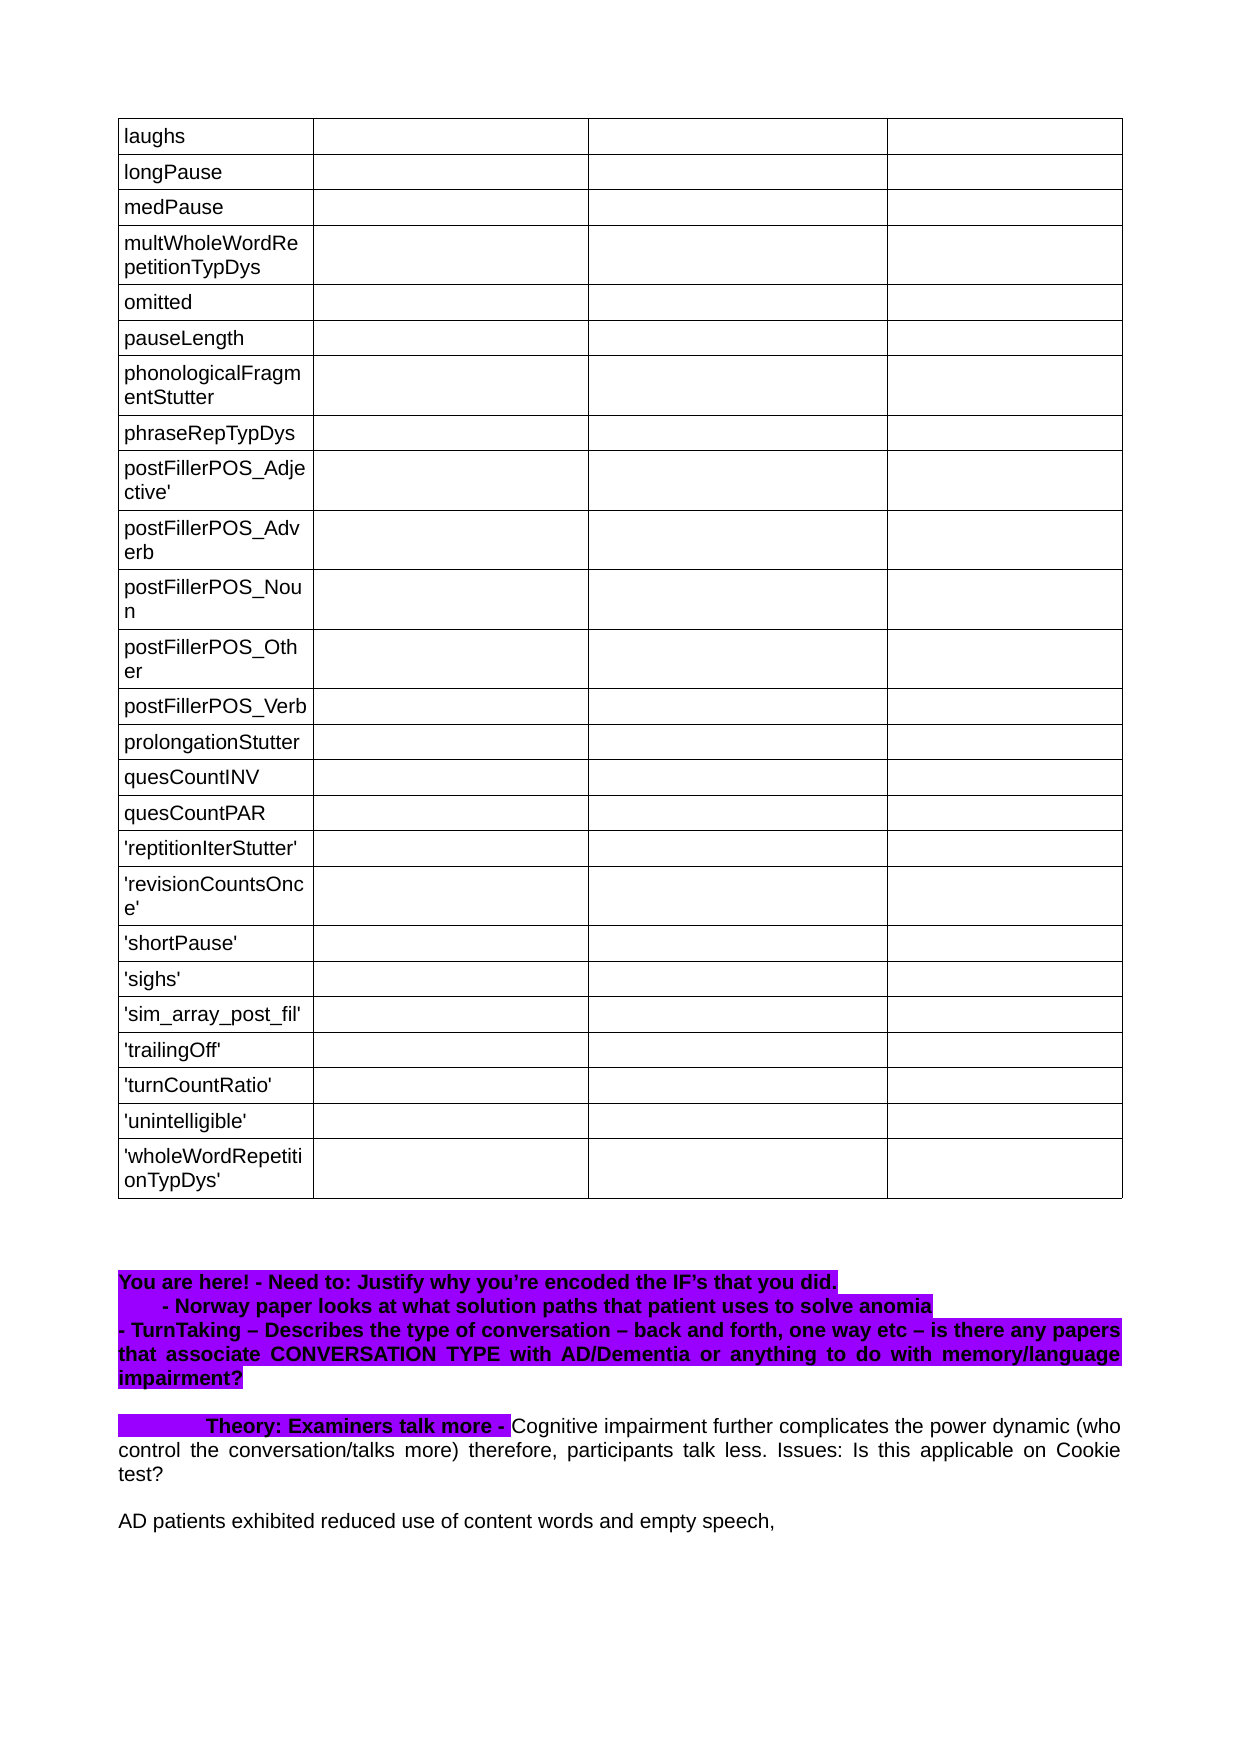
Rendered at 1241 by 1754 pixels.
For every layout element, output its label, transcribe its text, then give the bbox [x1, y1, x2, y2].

table_cell [888, 689, 1122, 724]
table_cell [589, 1139, 887, 1198]
table_cell 'trailingOff' [119, 1033, 313, 1067]
table_cell [314, 511, 588, 569]
table_cell 'unintelligible' [119, 1104, 313, 1138]
table_cell postFillerPOS_Verb [119, 689, 313, 724]
table_cell laughs [119, 119, 313, 154]
table_cell [888, 1104, 1122, 1138]
table_cell [589, 321, 887, 355]
table_cell [314, 997, 588, 1032]
table_cell quesCountINV [119, 760, 313, 795]
table_cell [589, 356, 887, 415]
table_cell [314, 155, 588, 189]
table_cell postFillerPOS_Other [119, 630, 313, 688]
table_cell [589, 1068, 887, 1103]
table_cell [314, 451, 588, 510]
table_cell [314, 962, 588, 996]
table_cell [888, 190, 1122, 225]
text Theory: Examiners talk more - Cognitive impairment further complicates the power dynamic (who control the conversation/talks more) therefore, participants talk less. Issues: Is this applicable on Cookie test? [118, 1413, 1122, 1485]
table_cell longPause [119, 155, 313, 189]
table_cell [888, 1033, 1122, 1067]
table_cell phonologicalFragmentStutter [119, 356, 313, 415]
table_cell [589, 831, 887, 866]
table_cell [888, 997, 1122, 1032]
table_cell [314, 630, 588, 688]
table_cell [589, 962, 887, 996]
table_cell [589, 997, 887, 1032]
table_cell [314, 796, 588, 830]
table_cell [589, 119, 887, 154]
table_cell [314, 356, 588, 415]
table_cell multWholeWordRepetitionTypDys [119, 226, 313, 284]
table_cell [888, 760, 1122, 795]
table_cell [888, 831, 1122, 866]
table_cell [314, 1033, 588, 1067]
table_cell [888, 119, 1122, 154]
table_cell postFillerPOS_Noun [119, 570, 313, 629]
table_cell [888, 926, 1122, 961]
table_cell [589, 725, 887, 759]
table_cell [888, 511, 1122, 569]
table_cell [314, 570, 588, 629]
table_cell [888, 356, 1122, 415]
table_cell [589, 1104, 887, 1138]
table_cell 'shortPause' [119, 926, 313, 961]
table_cell [589, 511, 887, 569]
table_cell [888, 962, 1122, 996]
table_cell 'reptitionIterStutter' [119, 831, 313, 866]
table_cell [589, 796, 887, 830]
table_cell [888, 1139, 1122, 1198]
table_cell [888, 226, 1122, 284]
table_cell quesCountPAR [119, 796, 313, 830]
table_cell pauseLength [119, 321, 313, 355]
table_cell [589, 155, 887, 189]
table_cell prolongationStutter [119, 725, 313, 759]
table_cell [888, 630, 1122, 688]
table_cell [314, 725, 588, 759]
table_cell [314, 689, 588, 724]
table_cell [314, 831, 588, 866]
table_cell [314, 867, 588, 925]
table_cell [888, 285, 1122, 320]
table_cell 'turnCountRatio' [119, 1068, 313, 1103]
table_cell [888, 1068, 1122, 1103]
table_cell [314, 926, 588, 961]
table_cell postFillerPOS_Adjective' [119, 451, 313, 510]
table_cell 'sim_array_post_fil' [119, 997, 313, 1032]
table_cell [314, 321, 588, 355]
table_cell [589, 689, 887, 724]
text AD patients exhibited reduced use of content words and empty speech, [118, 1509, 1122, 1533]
table_cell [888, 321, 1122, 355]
table_cell omitted [119, 285, 313, 320]
table_cell [589, 226, 887, 284]
text - TurnTaking – Describes the type of conversation – back and forth, one way etc – is there any papers that associate CONVERSATION TYPE with AD/Dementia or anything to do with memory/language impairment? [118, 1318, 1122, 1389]
table_cell [314, 1104, 588, 1138]
table_cell [314, 416, 588, 450]
table_cell [589, 867, 887, 925]
table_cell [888, 725, 1122, 759]
table_cell [589, 760, 887, 795]
table_cell [314, 760, 588, 795]
text You are here! - Need to: Justify why you’re encoded the IF’s that you did. [118, 1270, 1122, 1294]
text - Norway paper looks at what solution paths that patient uses to solve anomia [118, 1294, 1122, 1318]
table_cell [888, 796, 1122, 830]
table_cell [589, 926, 887, 961]
table_cell 'sighs' [119, 962, 313, 996]
table_cell [314, 190, 588, 225]
table_cell [314, 285, 588, 320]
table_cell [589, 630, 887, 688]
table_cell [314, 119, 588, 154]
table_cell [314, 226, 588, 284]
table_cell [589, 190, 887, 225]
table_cell [589, 451, 887, 510]
table_cell [888, 867, 1122, 925]
table_cell medPause [119, 190, 313, 225]
table_cell [589, 570, 887, 629]
table_cell [314, 1139, 588, 1198]
table_cell [888, 451, 1122, 510]
table_cell 'wholeWordRepetitionTypDys' [119, 1139, 313, 1198]
table_cell postFillerPOS_Adverb [119, 511, 313, 569]
table_cell [589, 285, 887, 320]
table_cell [888, 416, 1122, 450]
table_cell [314, 1068, 588, 1103]
table_cell phraseRepTypDys [119, 416, 313, 450]
table_cell [888, 155, 1122, 189]
table_cell 'revisionCountsOnce' [119, 867, 313, 925]
table_cell [888, 570, 1122, 629]
table_cell [589, 1033, 887, 1067]
table_cell [589, 416, 887, 450]
